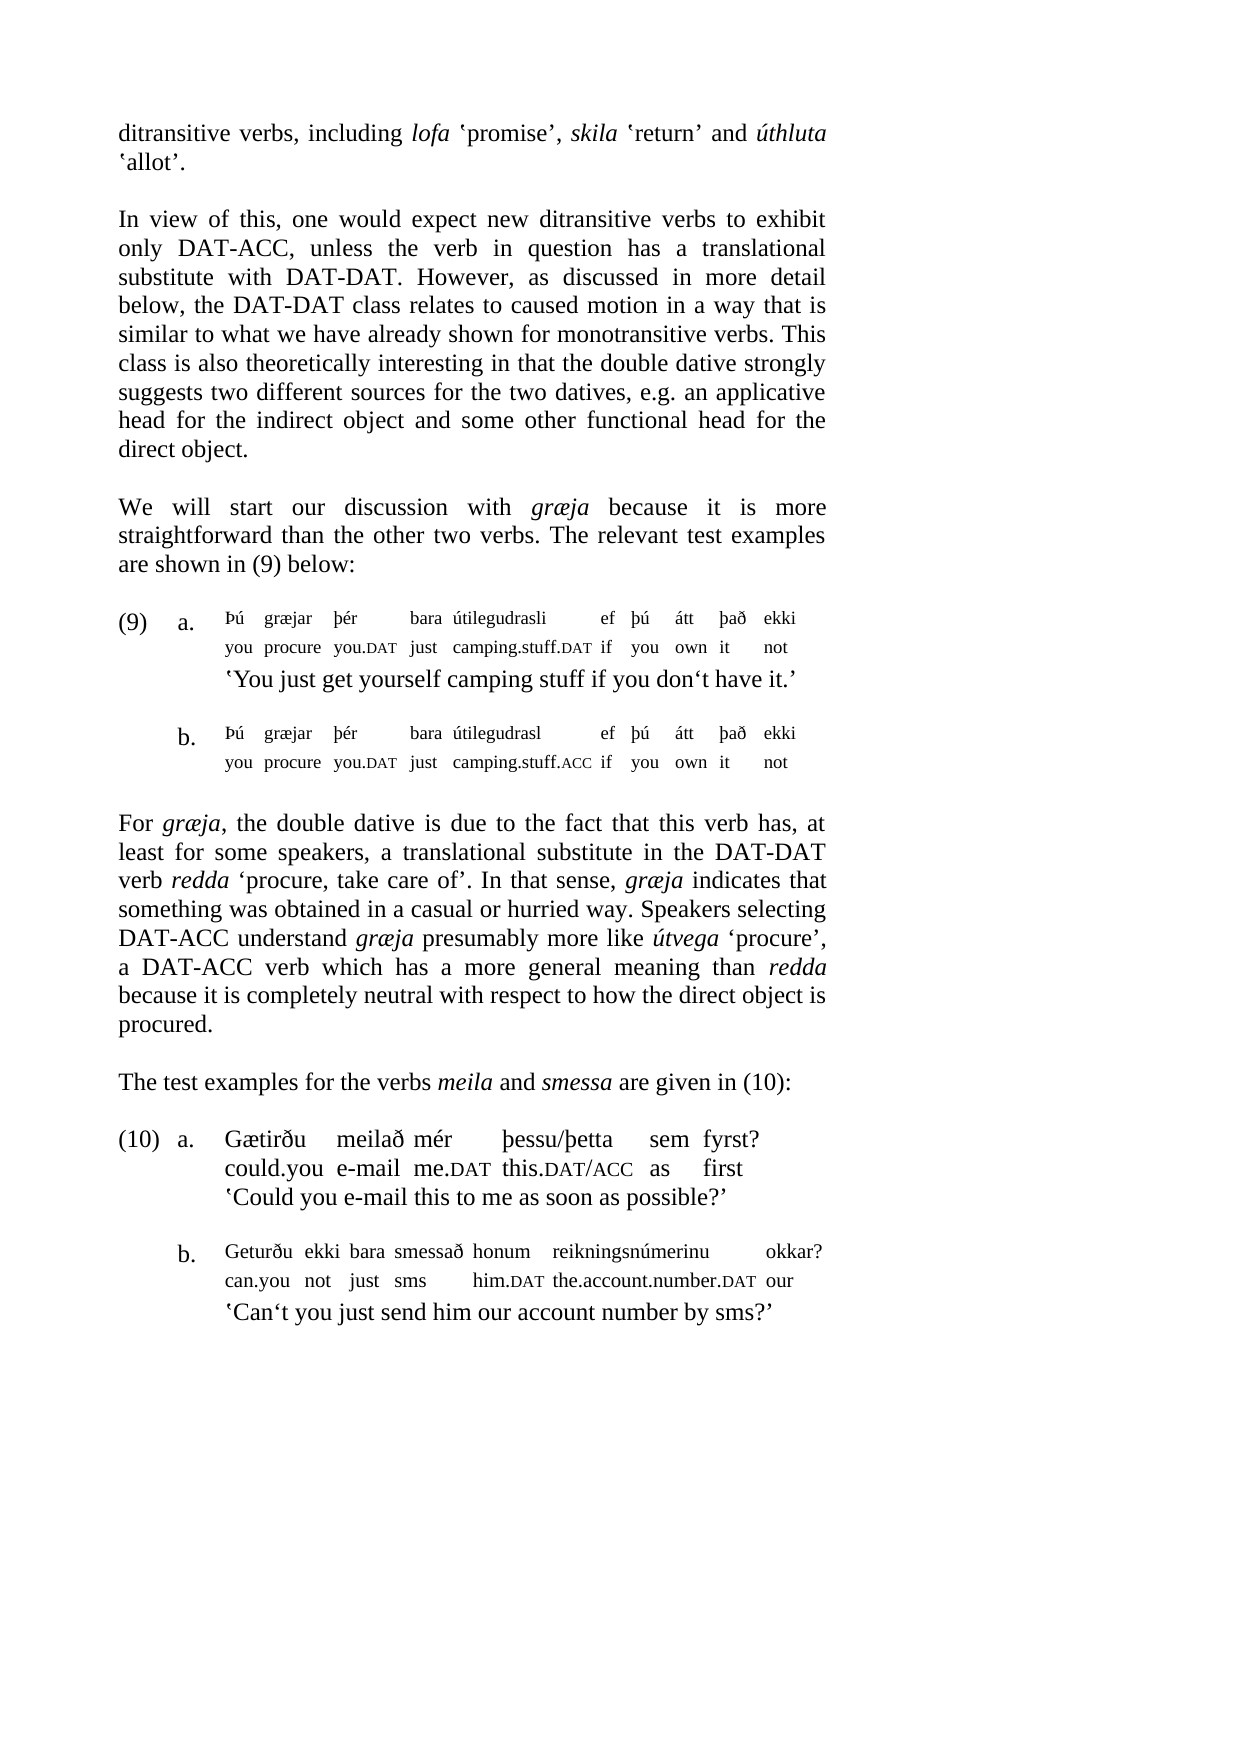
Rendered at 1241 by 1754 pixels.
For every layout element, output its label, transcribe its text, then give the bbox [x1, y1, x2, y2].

table_header útilegudrasl [450, 722, 597, 751]
table_header ekki [761, 607, 827, 636]
table_header græjar [261, 722, 330, 751]
table_cell [174, 636, 222, 664]
table_header Geturðu [222, 1239, 301, 1268]
table_header bara [407, 722, 450, 751]
table_header ef [598, 722, 628, 751]
table_cell [174, 664, 222, 693]
table_cell [174, 1297, 222, 1326]
table_header a. [174, 1124, 221, 1153]
table_cell just [407, 751, 450, 779]
table_cell it [716, 751, 761, 779]
table_cell [174, 1182, 221, 1211]
table_header þessu/þetta [499, 1124, 646, 1153]
table_header Þú [222, 722, 261, 751]
table_header mér [410, 1124, 499, 1153]
table_cell can.you [222, 1268, 301, 1297]
table_header það [716, 722, 761, 751]
table_cell ʽCan‘t you just send him our account number by sms?ʼ [222, 1297, 827, 1326]
table_cell ʽCould you e-mail this to me as soon as possible?ʼ [221, 1182, 827, 1211]
table_cell if [598, 636, 628, 664]
text ditransitive verbs, including lofa ʽpromiseʼ, skila ʽreturnʼ and úthluta ʽallotʼ. [118, 118, 827, 176]
table_cell our [763, 1268, 827, 1297]
table_cell him.dat [470, 1268, 549, 1297]
table_header sem [646, 1124, 700, 1153]
table_cell it [716, 636, 761, 664]
table_cell sms [391, 1268, 470, 1297]
table_header ef [598, 607, 628, 636]
table_header honum [470, 1239, 549, 1268]
table_cell camping.stuff.dat [450, 636, 597, 664]
text In view of this, one would expect new ditransitive verbs to exhibit only DAT-ACC, unless the verb in question has a translational substitute with DAT-DAT. However, as discussed in more detail below, the DAT-DAT class relates to caused motion in a way that is similar to what we have already shown for monotransitive verbs. This class is also theoretically interesting in that the double dative strongly suggests two different sources for the two datives, e.g. an applicative head for the indirect object and some other functional head for the direct object. [118, 204, 827, 463]
table_cell procure [261, 636, 330, 664]
table_cell not [301, 1268, 346, 1297]
table_cell own [672, 751, 716, 779]
table_header útilegudrasli [450, 607, 597, 636]
table_header (9) [115, 607, 174, 636]
table_cell not [761, 636, 827, 664]
table_cell e-mail [334, 1153, 410, 1182]
table_header [115, 1239, 174, 1268]
table_cell procure [261, 751, 330, 779]
table_header a. [174, 607, 222, 636]
table_cell first [700, 1153, 827, 1182]
table_header bara [346, 1239, 391, 1268]
table_header b. [174, 1239, 222, 1268]
table_cell camping.stuff.acc [450, 751, 597, 779]
table_cell just [346, 1268, 391, 1297]
table_header átt [672, 607, 716, 636]
table_cell you [222, 636, 261, 664]
table_cell ʽYou just get yourself camping stuff if you don‘t have it.ʼ [222, 664, 827, 693]
text For græja, the double dative is due to the fact that this verb has, at least for some speakers, a translational substitute in the DAT-DAT verb redda ʻprocure, take care ofʼ. In that sense, græja indicates that something was obtained in a casual or hurried way. Speakers selecting DAT-ACC understand græja presumably more like útvega ʻprocureʼ, a DAT-ACC verb which has a more general meaning than redda because it is completely neutral with respect to how the direct object is procured. [118, 808, 827, 1038]
table_header græjar [261, 607, 330, 636]
table_header smessað [391, 1239, 470, 1268]
table_header þér [330, 722, 407, 751]
table_cell own [672, 636, 716, 664]
table_cell [174, 1153, 221, 1182]
table_header b. [174, 722, 222, 751]
table_header Gætirðu [221, 1124, 333, 1153]
table_header ekki [301, 1239, 346, 1268]
table_cell could.you [221, 1153, 333, 1182]
table_header meilað [334, 1124, 410, 1153]
table_header bara [407, 607, 450, 636]
table_cell just [407, 636, 450, 664]
table_cell [115, 1297, 174, 1326]
table_header þú [628, 722, 672, 751]
text The test examples for the verbs meila and smessa are given in (10): [118, 1067, 827, 1096]
table_cell as [646, 1153, 700, 1182]
table_header Þú [222, 607, 261, 636]
table_cell [115, 751, 174, 779]
table_header (10) [115, 1124, 174, 1153]
table_header þú [628, 607, 672, 636]
table_header þér [330, 607, 407, 636]
table_header [115, 722, 174, 751]
table_cell [174, 751, 222, 779]
table_cell you [222, 751, 261, 779]
table_cell you.dat [330, 751, 407, 779]
table_cell this.dat/acc [499, 1153, 646, 1182]
table_cell [115, 1268, 174, 1297]
table_cell you [628, 636, 672, 664]
table_cell you.dat [330, 636, 407, 664]
table_cell you [628, 751, 672, 779]
table_cell [115, 1153, 174, 1182]
table_cell me.dat [410, 1153, 499, 1182]
table_header reikningsnúmerinu [549, 1239, 763, 1268]
table_cell [115, 636, 174, 664]
table_cell [115, 664, 174, 693]
table_cell [115, 1182, 174, 1211]
table_header okkar? [763, 1239, 827, 1268]
text We will start our discussion with græja because it is more straightforward than the other two verbs. The relevant test examples are shown in (9) below: [118, 492, 827, 578]
table_cell if [598, 751, 628, 779]
table_header fyrst? [700, 1124, 827, 1153]
table_header ekki [761, 722, 827, 751]
table_cell not [761, 751, 827, 779]
table_header það [716, 607, 761, 636]
table_header átt [672, 722, 716, 751]
table_cell the.account.number.dat [549, 1268, 763, 1297]
table_cell [174, 1268, 222, 1297]
